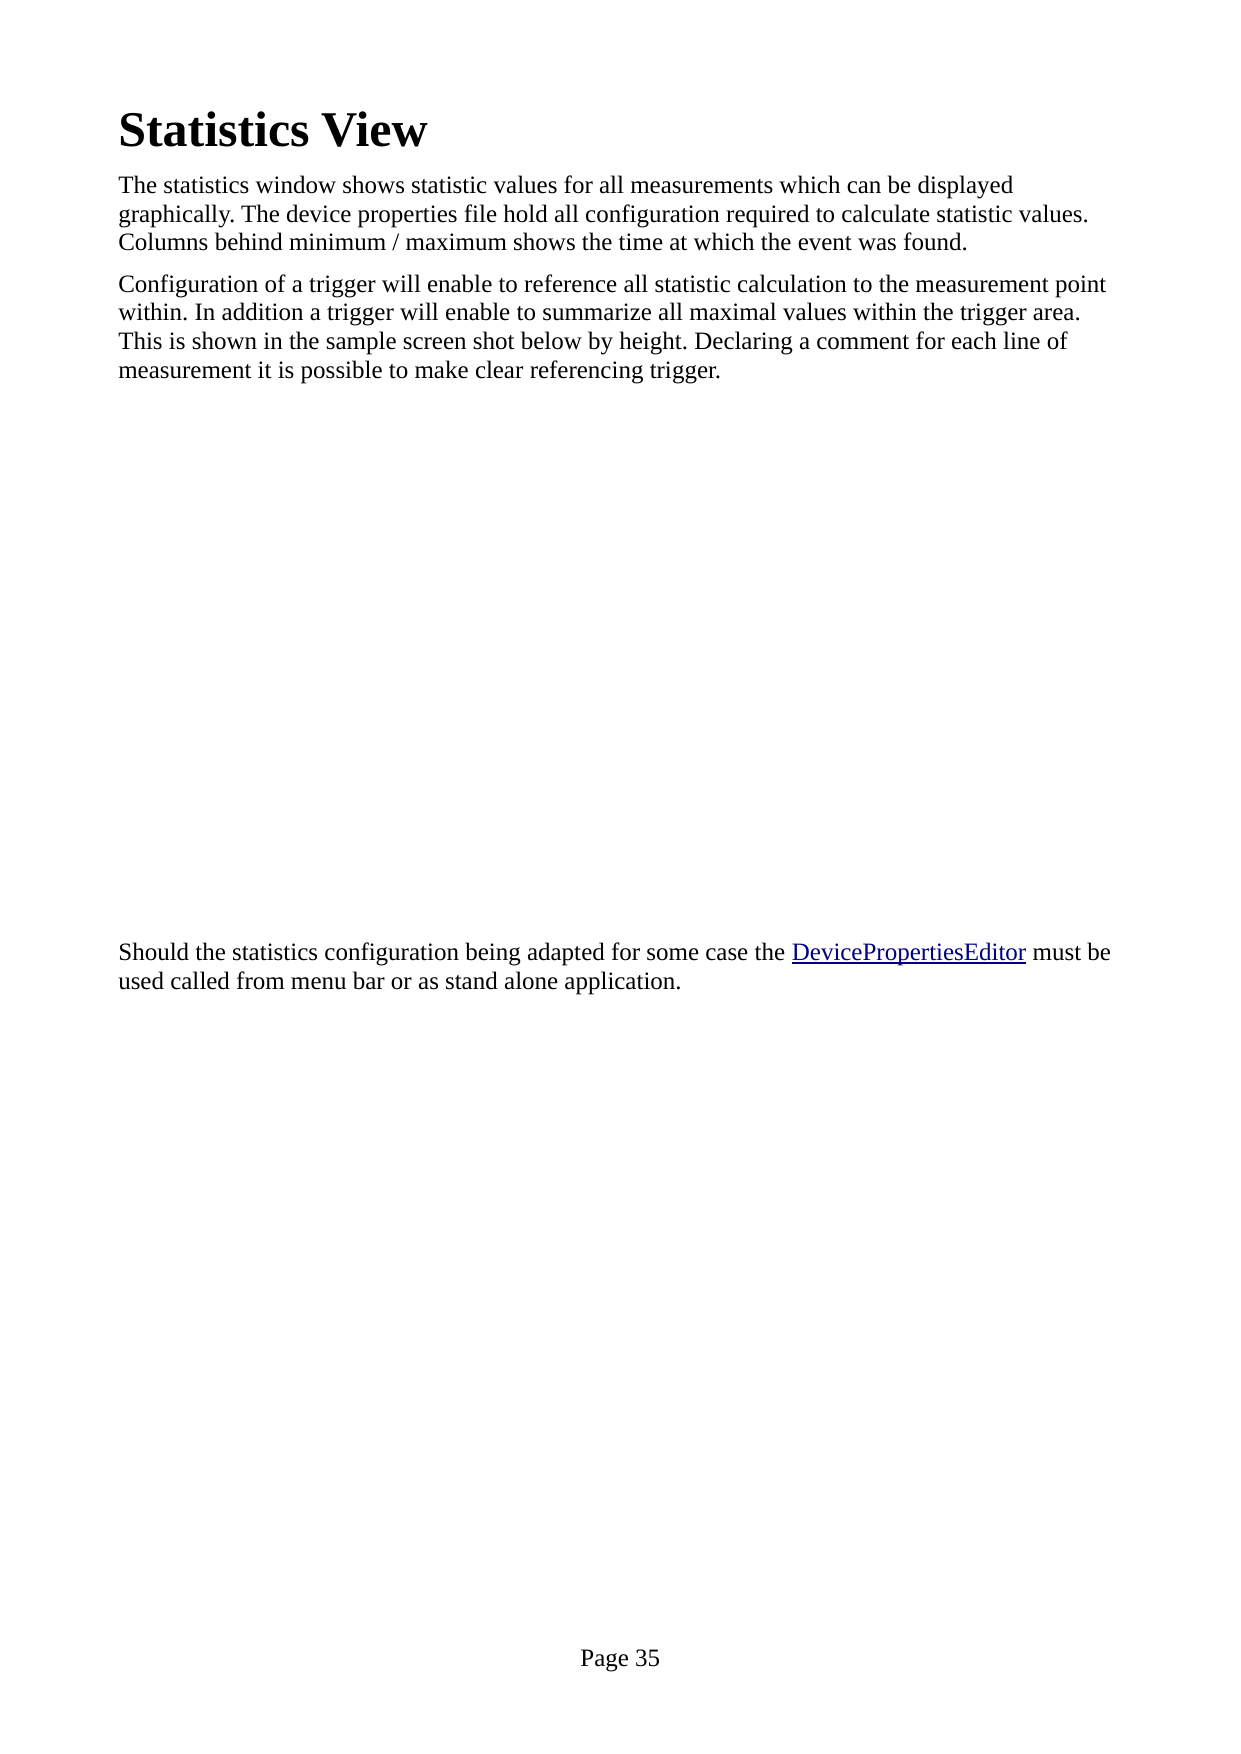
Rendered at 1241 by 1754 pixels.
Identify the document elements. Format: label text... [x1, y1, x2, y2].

text The statistics window shows statistic values for all measurements which can be displayed graphically. The device properties file hold all configuration required to calculate statistic values. Columns behind minimum / maximum shows the time at which the event was found. [118, 170, 1122, 256]
text Should the statistics configuration being adapted for some case the DevicePropertiesEditor must be used called from menu bar or as stand alone application. [118, 937, 1122, 995]
text Configuration of a trigger will enable to reference all statistic calculation to the measurement point within. In addition a trigger will enable to summarize all maximal values within the trigger area. This is shown in the sample screen shot below by height. Declaring a comment for each line of measurement it is possible to make clear referencing trigger. [118, 269, 1122, 384]
subtitle Statistics View [118, 100, 1122, 157]
